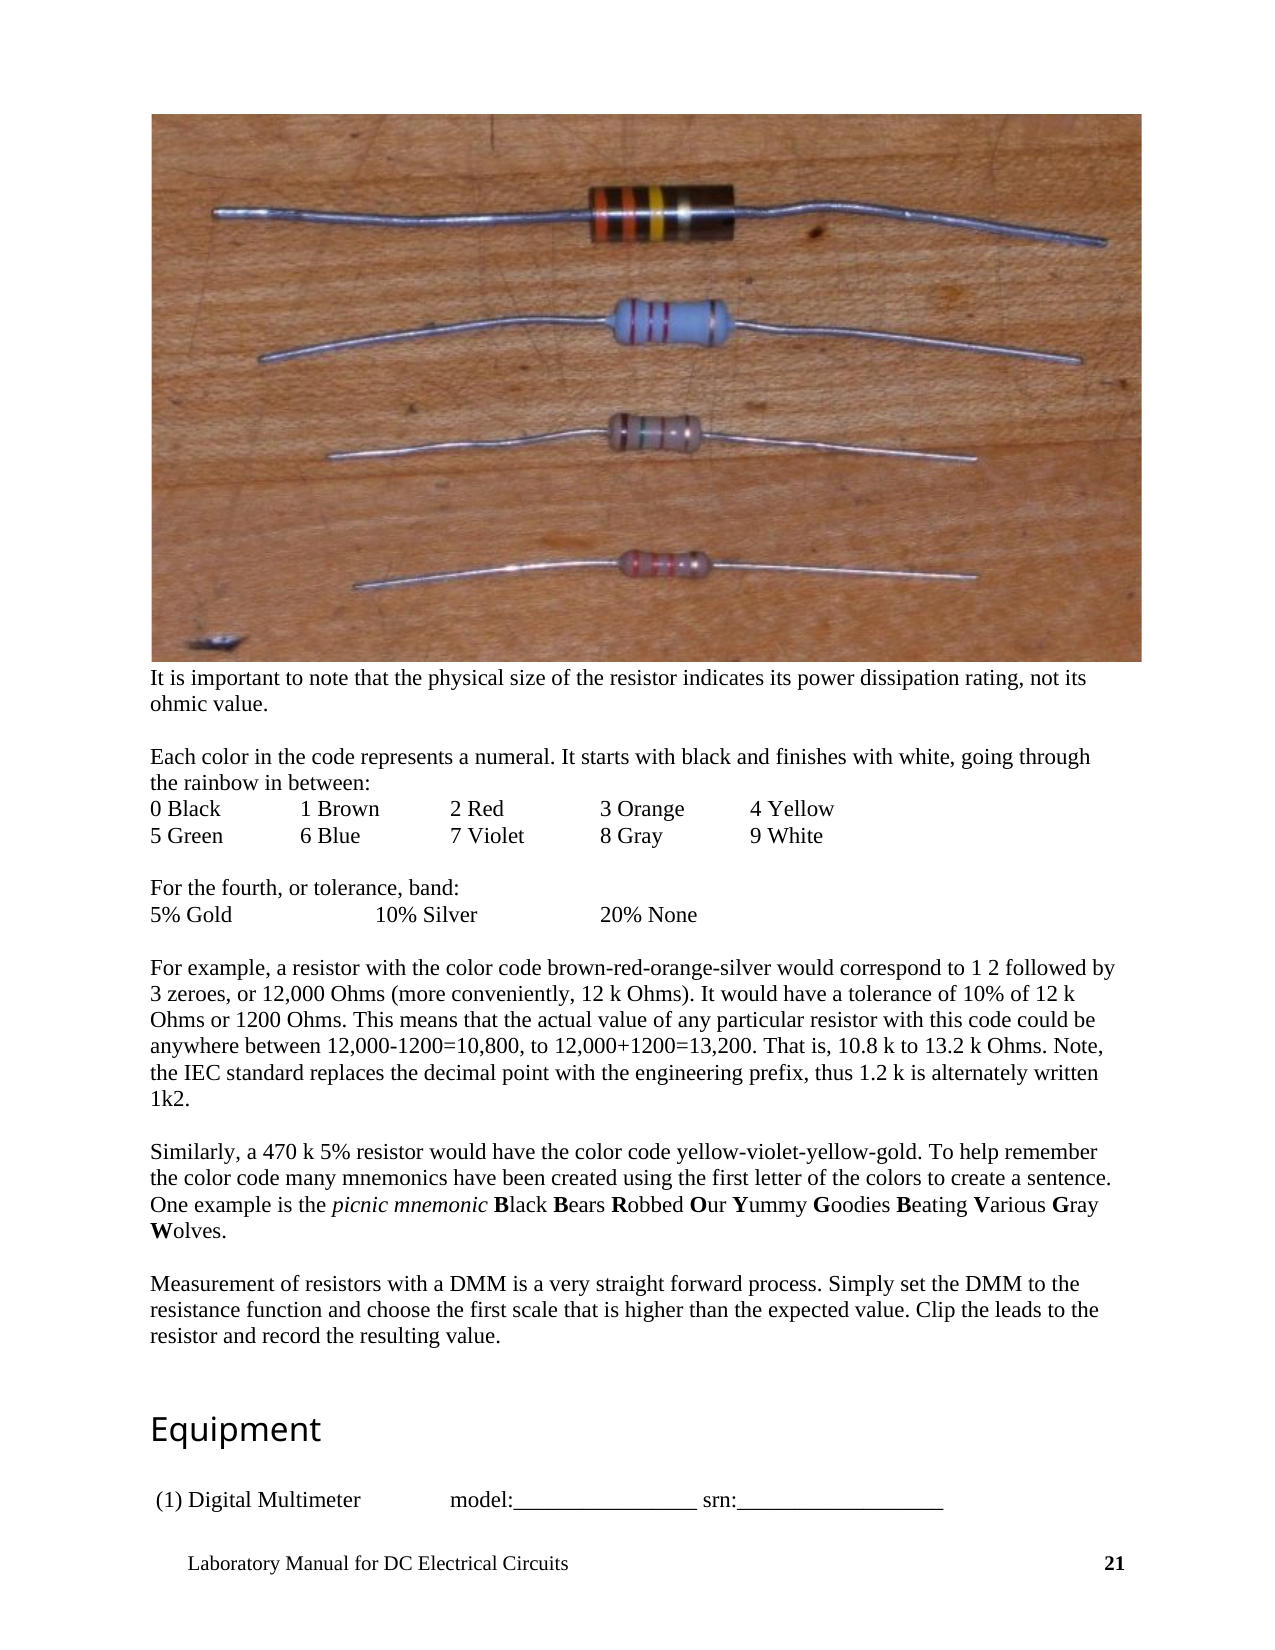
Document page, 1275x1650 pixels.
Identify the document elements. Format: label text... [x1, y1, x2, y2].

text 5 Green 6 Blue 7 Violet 8 Gray 9 White [150, 822, 1125, 848]
text For example, a resistor with the color code brown-red-orange-silver would correspond to 1 2 followed by 3 zeroes, or 12,000 Ohms (more conveniently, 12 k Ohms). It would have a tolerance of 10% of 12 k Ohms or 1200 Ohms. This means that the actual value of any particular resistor with this code could be anywhere between 12,000-1200=10,800, to 12,000+1200=13,200. That is, 10.8 k to 13.2 k Ohms. Note, the IEC standard replaces the decimal point with the engineering prefix, thus 1.2 k is alternately written 1k2. [150, 953, 1125, 1112]
text Similarly, a 470 k 5% resistor would have the color code yellow-violet-yellow-gold. To help remember the color code many mnemonics have been created using the first letter of the colors to create a sentence. One example is the picnic mnemonic Black Bears Robbed Our Yummy Goodies Beating Various Gray Wolves. [150, 1138, 1125, 1243]
text 0 Black 1 Brown 2 Red 3 Orange 4 Yellow [150, 795, 1125, 822]
text Each color in the code represents a numeral. It starts with black and finishes with white, going through the rainbow in between: [150, 743, 1125, 795]
subtitle Equipment [150, 1406, 1125, 1451]
picture [151, 114, 1142, 662]
text It is important to note that the physical size of the resistor indicates its power dissipation rating, not its ohmic value. [150, 664, 1125, 716]
text (1) Digital Multimeter model:________________ srn:__________________ [150, 1486, 1125, 1513]
text Measurement of resistors with a DMM is a very straight forward process. Simply set the DMM to the resistance function and choose the first scale that is higher than the expected value. Clip the leads to the resistor and record the resulting value. [150, 1270, 1125, 1349]
text For the fourth, or tolerance, band: [150, 874, 1125, 901]
text 5% Gold 10% Silver 20% None [150, 901, 1125, 927]
